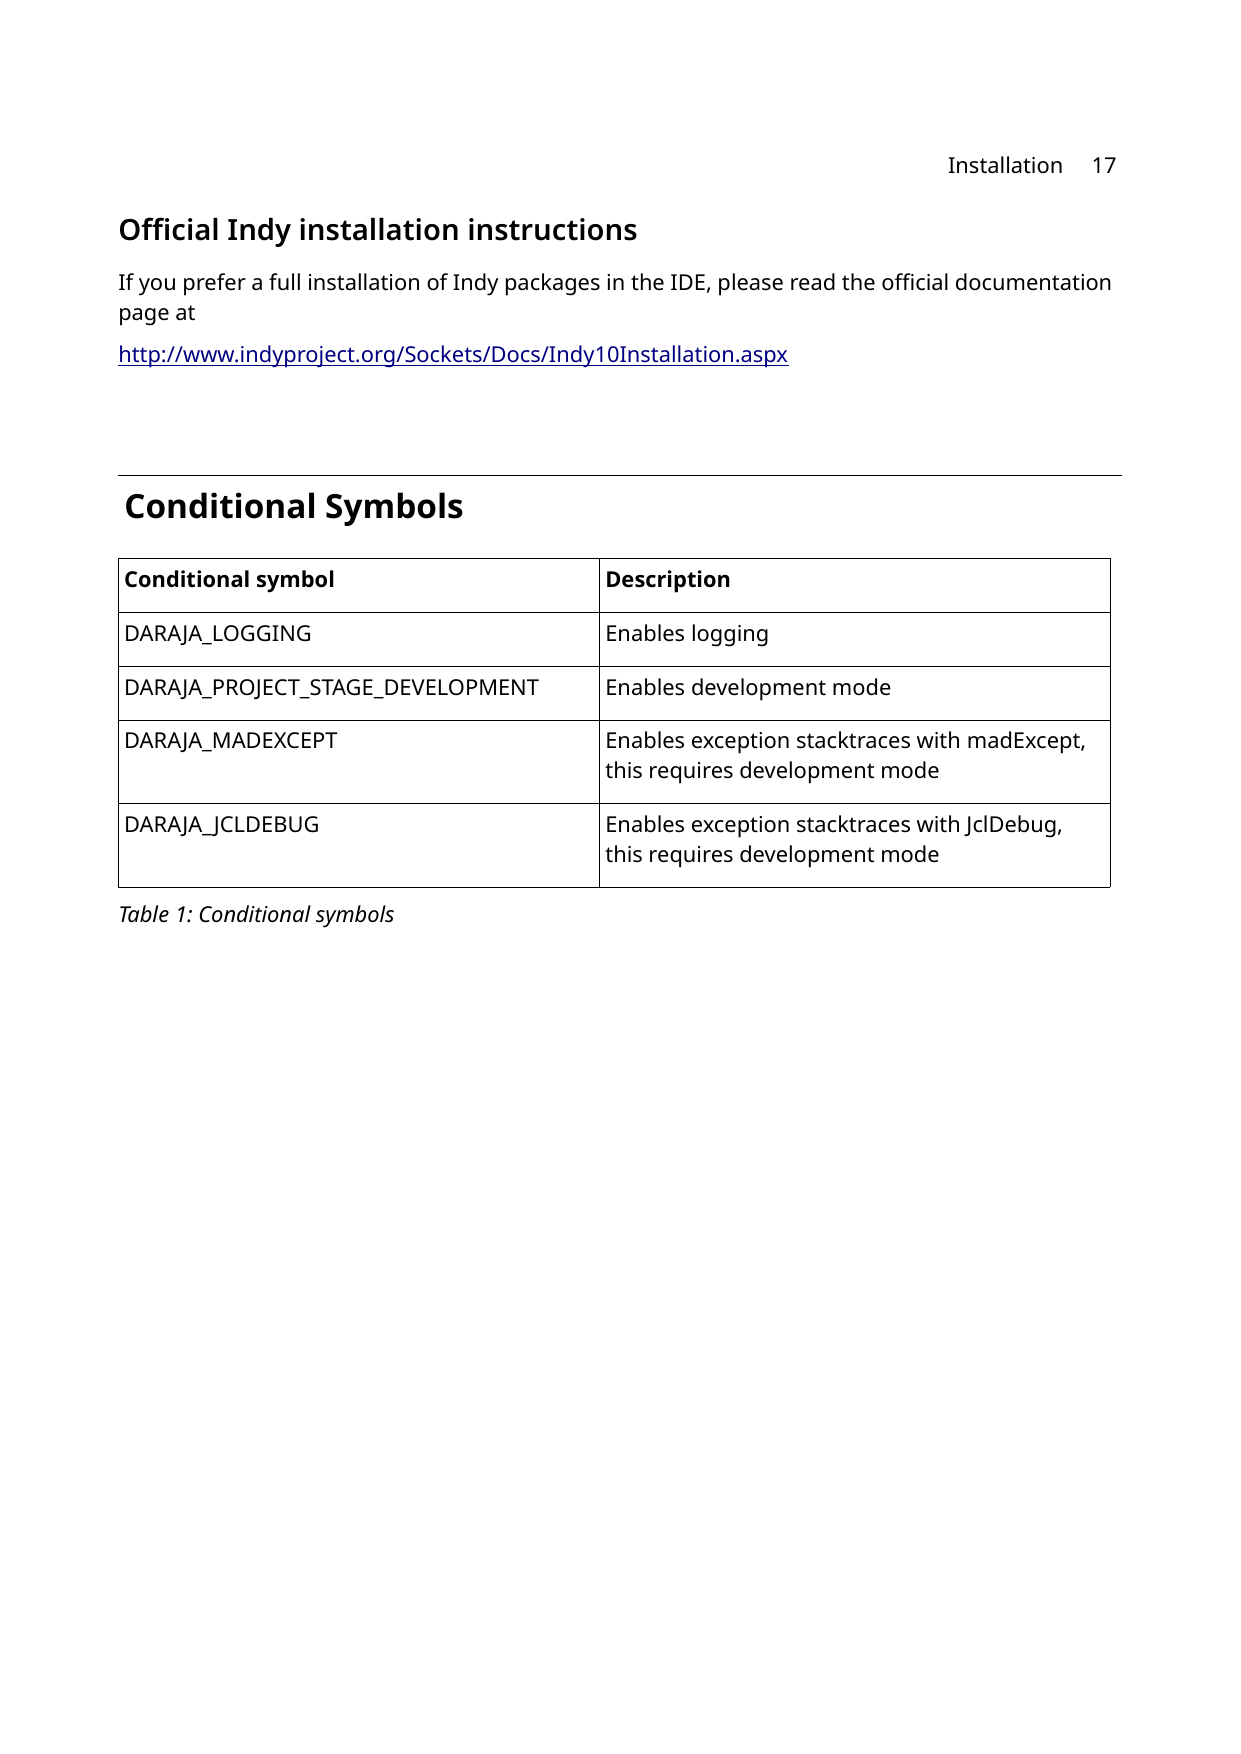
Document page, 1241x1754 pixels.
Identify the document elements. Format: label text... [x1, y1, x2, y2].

text If you prefer a full installation of Indy packages in the IDE, please read the official documentation page at [118, 267, 1122, 327]
table_cell Enables exception stacktraces with madExcept, this requires development mode [600, 721, 1110, 803]
subtitle Conditional Symbols [118, 476, 1122, 534]
table_cell DARAJA_PROJECT_STAGE_DEVELOPMENT [119, 667, 599, 719]
table_cell Enables logging [600, 613, 1110, 666]
table_cell Enables development mode [600, 667, 1110, 719]
subtitle Official Indy installation instructions [118, 209, 1122, 249]
text Table 1: Conditional symbols [118, 899, 1122, 929]
text http://www.indyproject.org/Sockets/Docs/Indy10Installation.aspx [118, 339, 1122, 369]
table_header Description [600, 559, 1110, 612]
table_cell Enables exception stacktraces with JclDebug, this requires development mode [600, 804, 1110, 887]
table_cell DARAJA_LOGGING [119, 613, 599, 666]
table_cell DARAJA_JCLDEBUG [119, 804, 599, 887]
table_header Conditional symbol [119, 559, 599, 612]
table_cell DARAJA_MADEXCEPT [119, 721, 599, 803]
